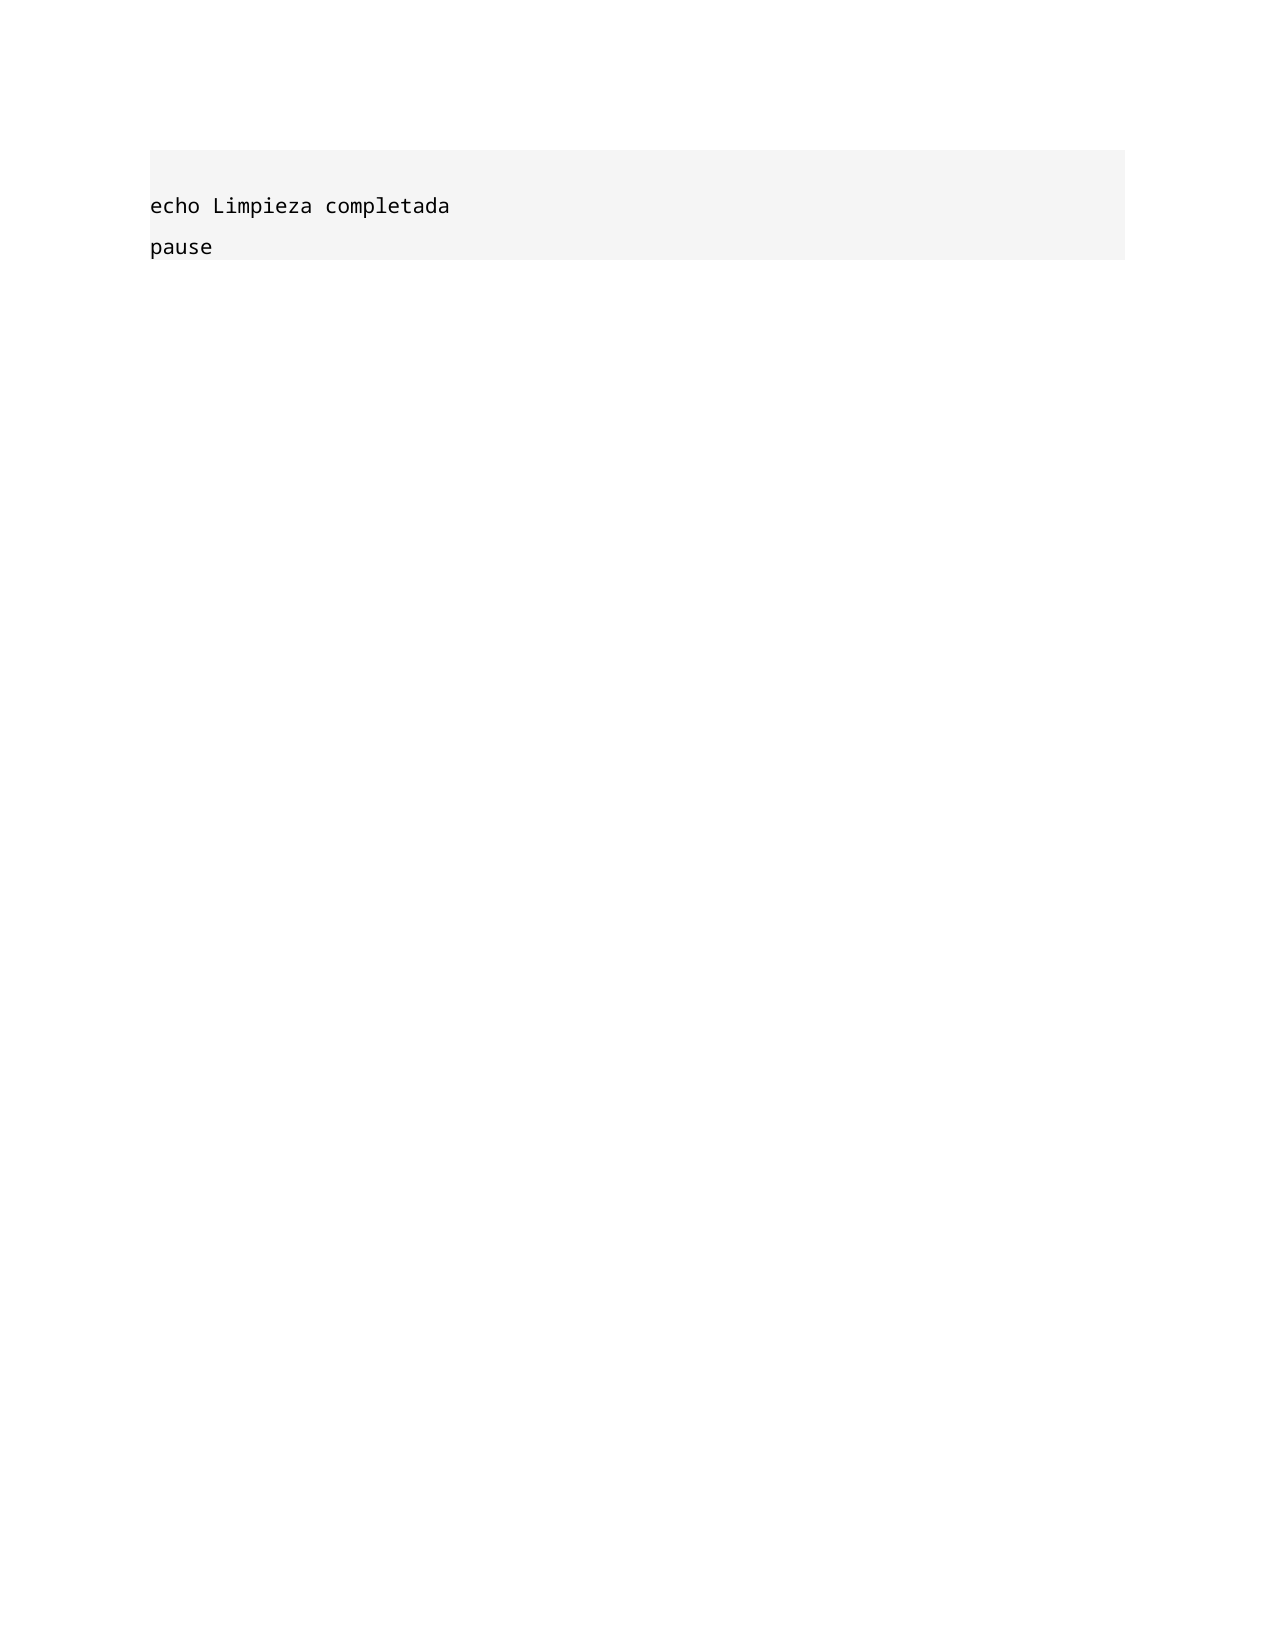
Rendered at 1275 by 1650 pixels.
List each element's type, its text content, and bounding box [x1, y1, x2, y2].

text echo Limpieza completada [150, 191, 1125, 219]
text pause [150, 232, 1125, 260]
